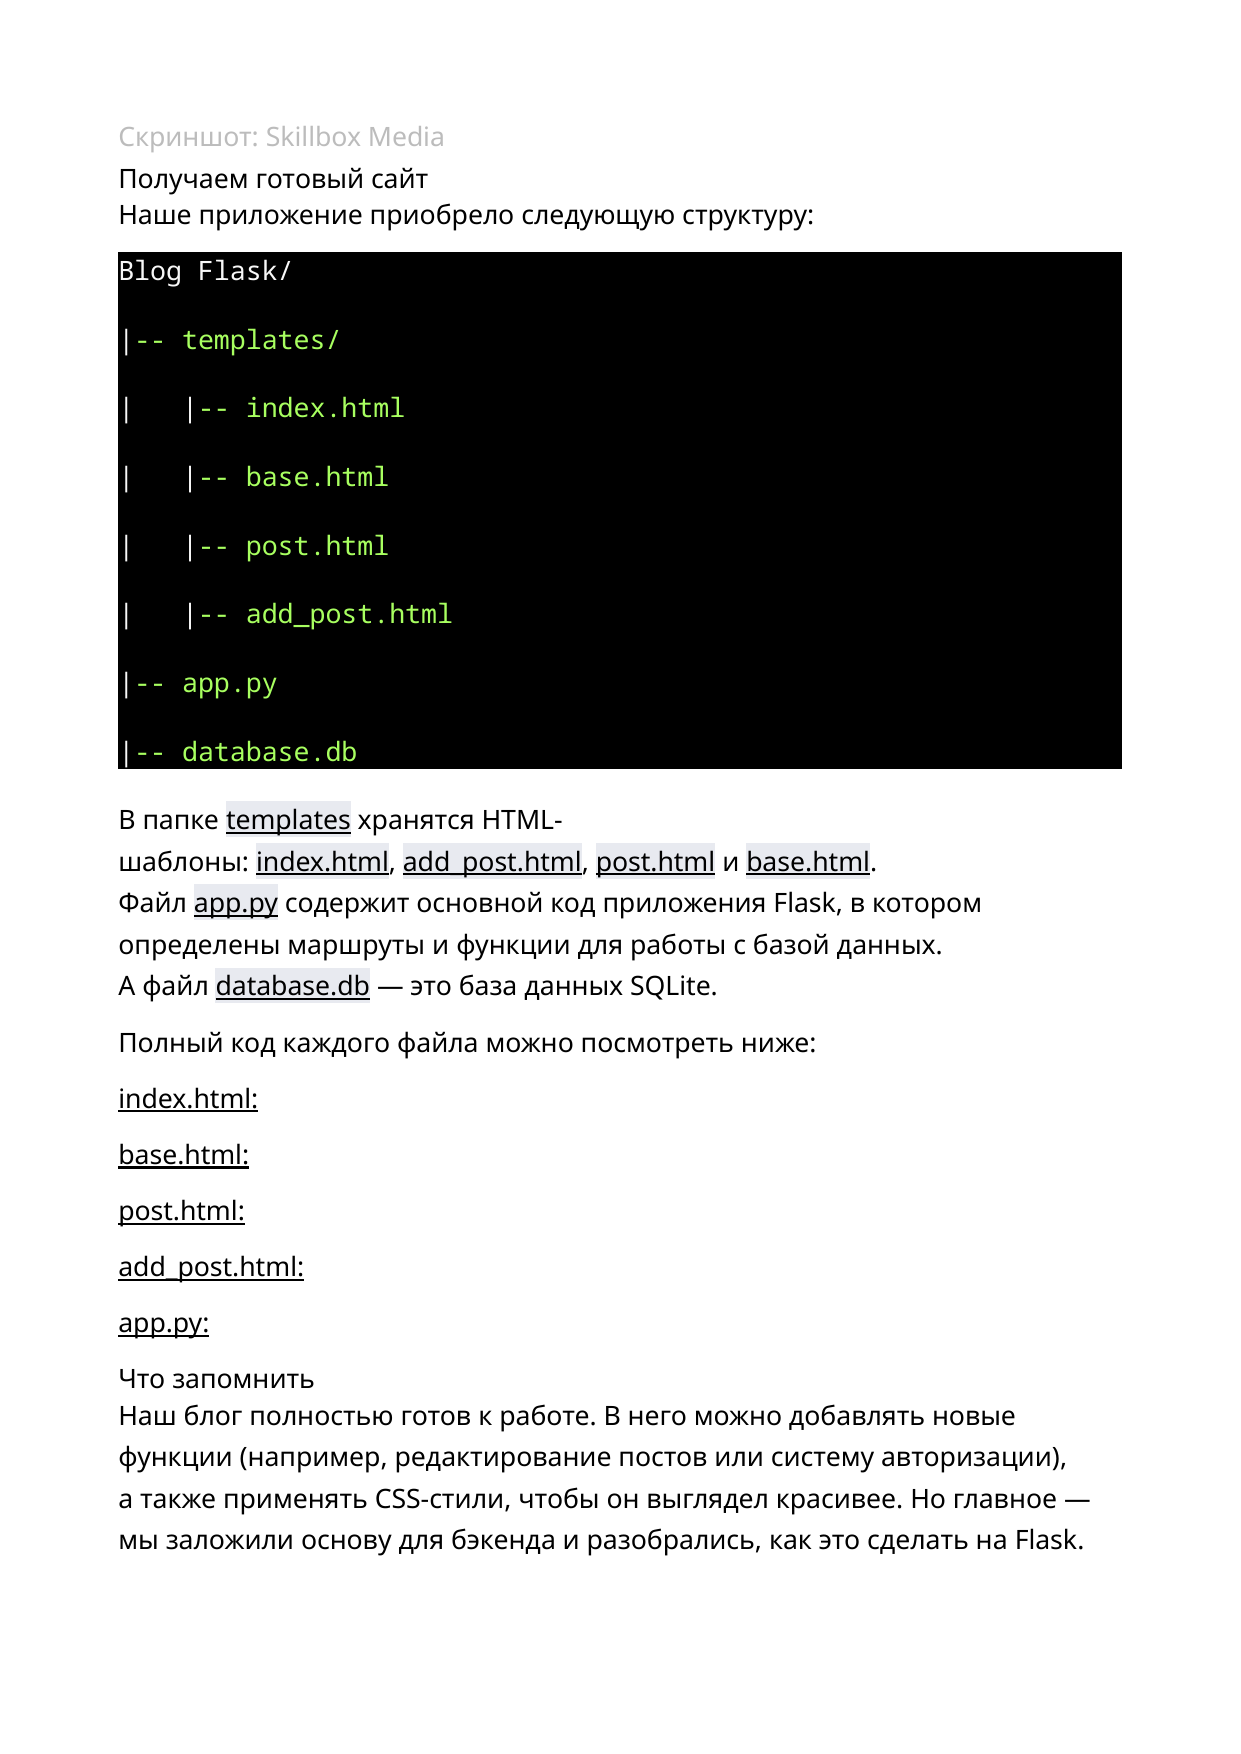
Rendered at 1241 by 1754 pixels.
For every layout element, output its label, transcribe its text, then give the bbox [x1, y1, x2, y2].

subtitle Что запомнить [118, 1360, 1122, 1397]
text Наш блог полностью готов к работе. В него можно добавлять новые функции (например, редактирование постов или систему авторизации), а также применять CSS-стили, чтобы он выглядел красивее. Но главное — мы заложили основу для бэкенда и разобрались, как это сделать на Flask. [118, 1397, 1122, 1557]
text | |-- index.html [118, 389, 1122, 425]
text | |-- add_post.html [118, 595, 1122, 631]
text Полный код каждого файла можно посмотреть ниже: [118, 1023, 1122, 1060]
text index.html: [118, 1080, 1122, 1116]
text | |-- base.html [118, 458, 1122, 494]
text |-- templates/ [118, 321, 1122, 357]
text В папке templates хранятся HTML-шаблоны: index.html, add_post.html, post.html и base.html. Файл app.py содержит основной код приложения Flask, в котором определены маршруты и функции для работы с базой данных. А файл database.db — это база данных SQLite. [118, 801, 1122, 1003]
text Скриншот: Skillbox Media [118, 118, 1122, 154]
text add_post.html: [118, 1248, 1122, 1284]
text app.py: [118, 1304, 1122, 1340]
text |-- database.db [118, 732, 1122, 769]
text Наше приложение приобрело следующую структуру: [118, 196, 1122, 232]
text | |-- post.html [118, 527, 1122, 563]
text Blog Flask/ [118, 252, 1122, 288]
text base.html: [118, 1136, 1122, 1172]
text post.html: [118, 1192, 1122, 1228]
subtitle Получаем готовый сайт [118, 160, 1122, 196]
text |-- app.py [118, 664, 1122, 700]
